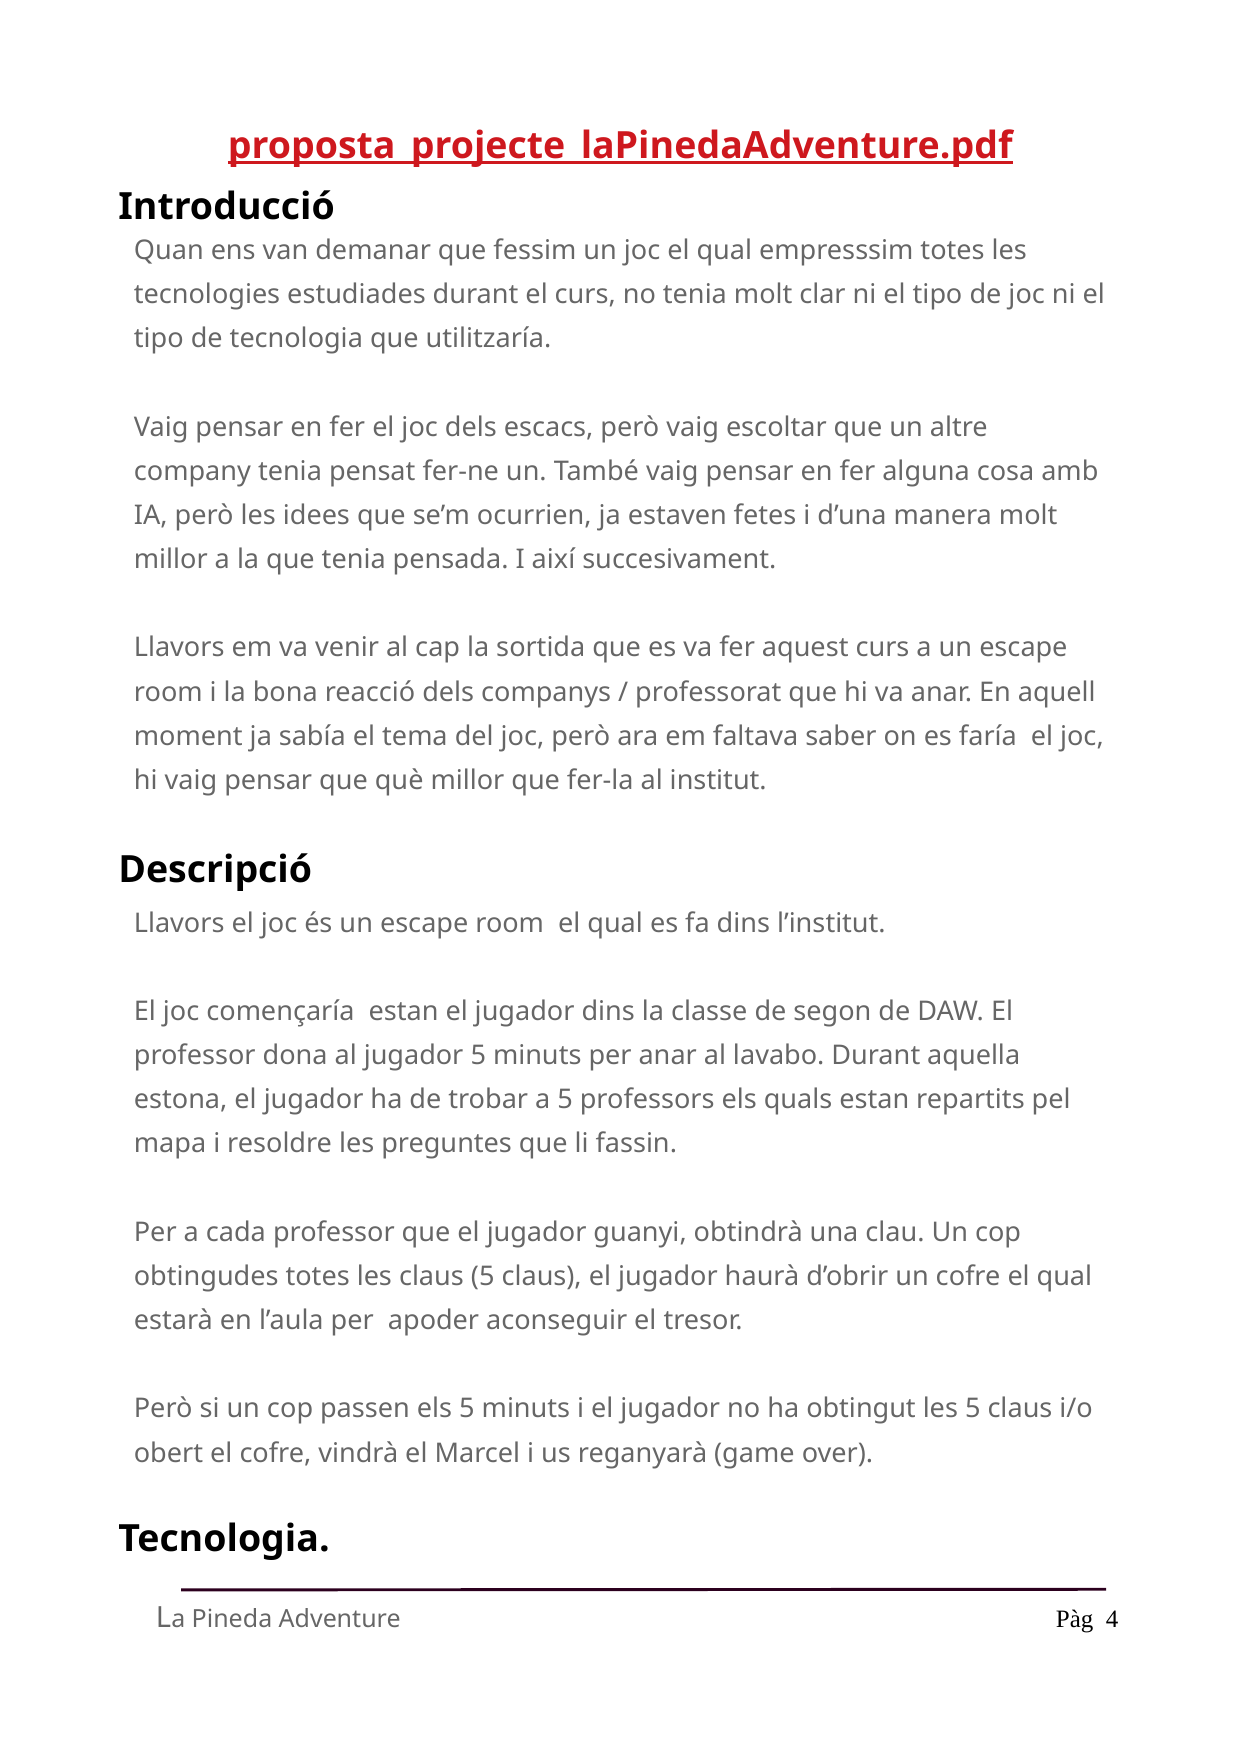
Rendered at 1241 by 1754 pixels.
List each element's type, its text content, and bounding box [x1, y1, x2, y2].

text El joc començaría estan el jugador dins la classe de segon de DAW. El professor dona al jugador 5 minuts per anar al lavabo. Durant aquella estona, el jugador ha de trobar a 5 professors els quals estan repartits pel mapa i resoldre les preguntes que li fassin. [134, 991, 1106, 1161]
text Vaig pensar en fer el joc dels escacs, però vaig escoltar que un altre company tenia pensat fer-ne un. També vaig pensar en fer alguna cosa amb IA, però les idees que se’m ocurrien, ja estaven fetes i d’una manera molt millor a la que tenia pensada. I així succesivament. [134, 407, 1106, 576]
text Llavors em va venir al cap la sortida que es va fer aquest curs a un escape room i la bona reacció dels companys / professorat que hi va anar. En aquell moment ja sabía el tema del joc, però ara em faltava saber on es faría el joc, hi vaig pensar que què millor que fer-la al institut. [134, 628, 1106, 797]
text Però si un cop passen els 5 minuts i el jugador no ha obtingut les 5 claus i/o obert el cofre, vindrà el Marcel i us reganyarà (game over). [134, 1389, 1106, 1470]
text Per a cada professor que el jugador guanyi, obtindrà una clau. Un cop obtingudes totes les claus (5 claus), el jugador haurà d’obrir un cofre el qual estarà en l’aula per apoder aconseguir el tresor. [134, 1212, 1106, 1337]
text Llavors el joc és un escape room el qual es fa dins l’institut. [134, 903, 1106, 940]
text Quan ens van demanar que fessim un joc el qual empresssim totes les tecnologies estudiades durant el curs, no tenia molt clar ni el tipo de joc ni el tipo de tecnologia que utilitzaría. [134, 230, 1106, 356]
text proposta_projecte_laPinedaAdventure.pdf [134, 118, 1106, 169]
text Introducció [118, 179, 1106, 230]
text Descripció [118, 842, 1106, 893]
text Tecnologia. [118, 1512, 1106, 1563]
